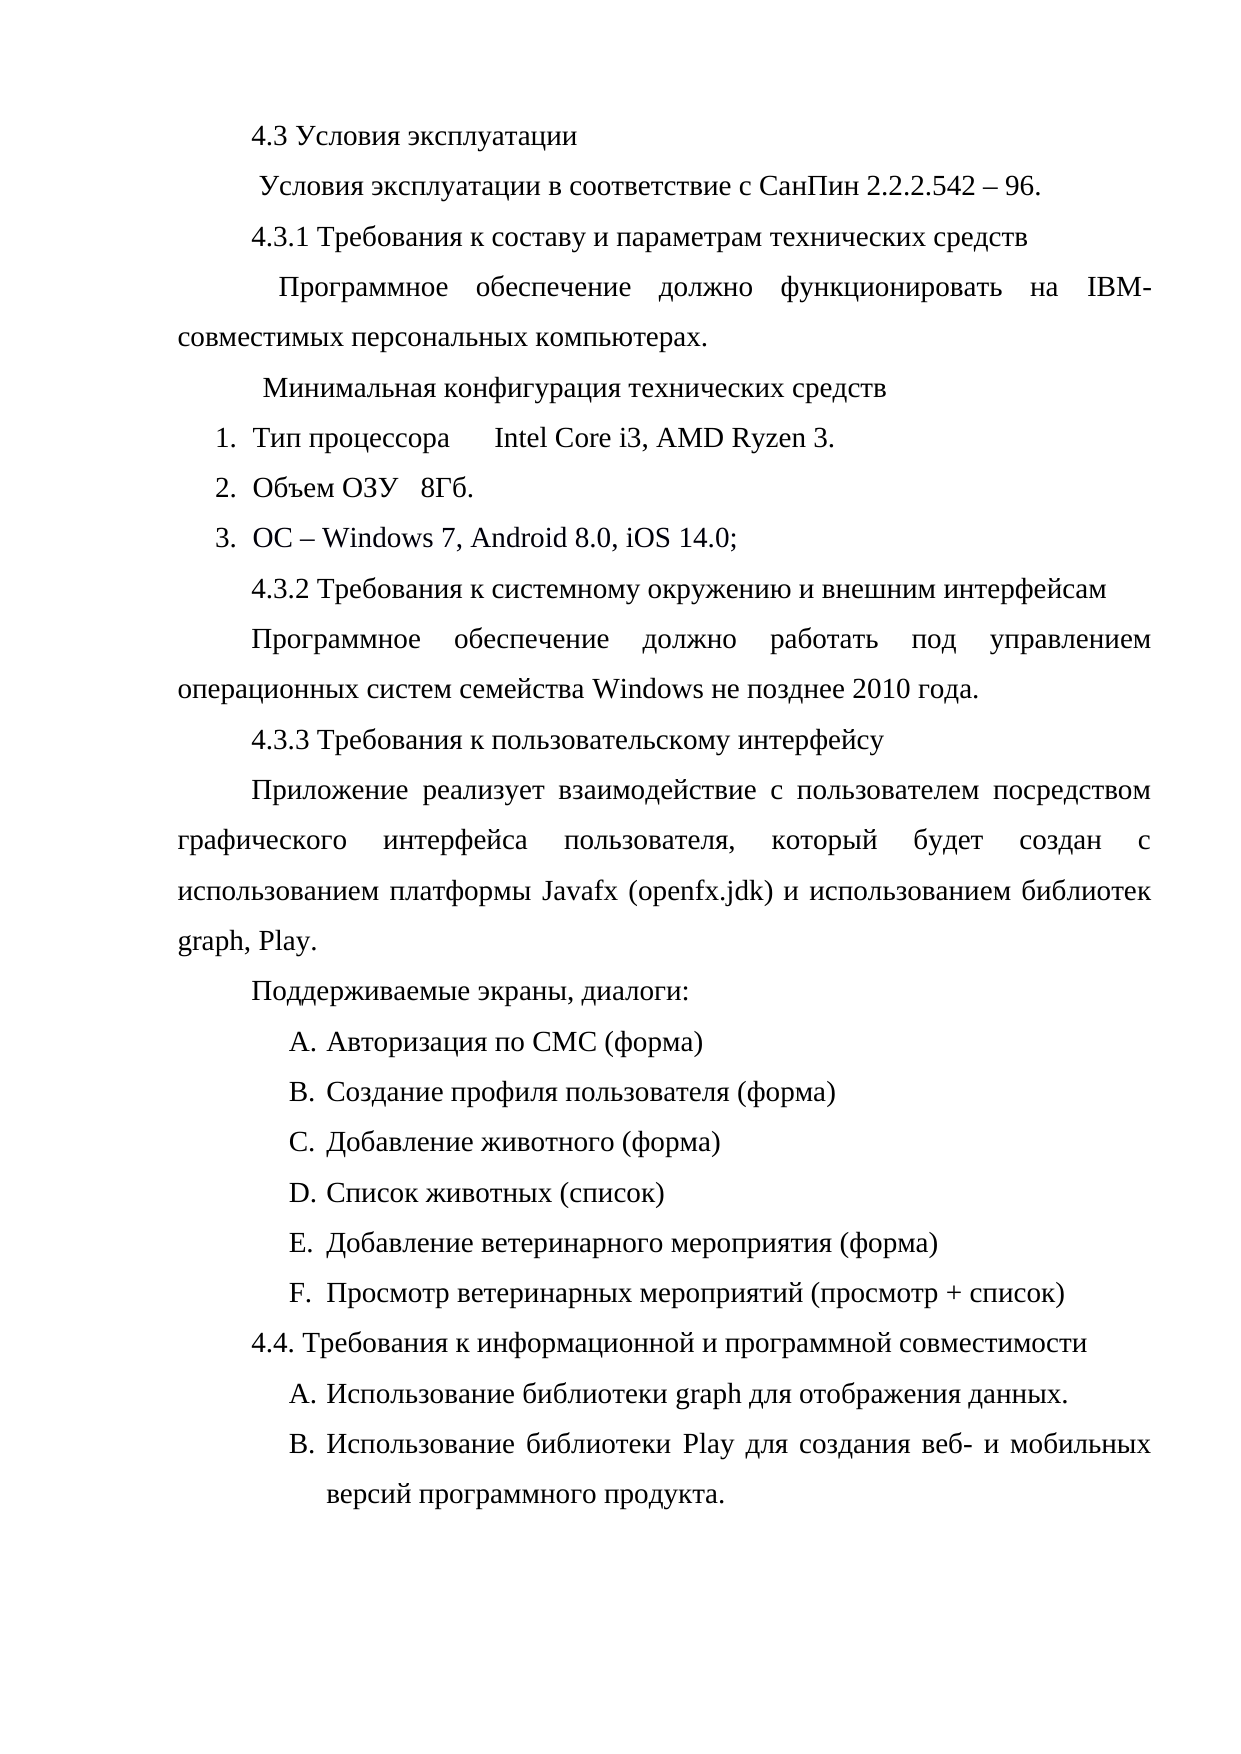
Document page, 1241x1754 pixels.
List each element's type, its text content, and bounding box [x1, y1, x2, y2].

text 4.3.1 Требования к составу и параметрам технических средств [177, 219, 1152, 252]
list Просмотр ветеринарных мероприятий (просмотр + список) [288, 1275, 1152, 1309]
text 4.3 Условия эксплуатации [177, 118, 1152, 152]
list Использование библиотеки Play для создания веб- и мобильных версий программного продукта. [288, 1426, 1152, 1510]
list Создание профиля пользователя (форма) [288, 1074, 1152, 1108]
text Минимальная конфигурация технических средств [177, 370, 1152, 403]
list ОС – Windows 7, Android 8.0, iOS 14.0; [215, 521, 1152, 554]
text Программное обеспечение должно функционировать на IBM-совместимых персональных компьютерах. [177, 269, 1152, 353]
text 4.4. Требования к информационной и программной совместимости [177, 1326, 1152, 1359]
text Программное обеспечение должно работать под управлением операционных систем семейства Windows не позднее 2010 года. [177, 621, 1152, 705]
list Объем ОЗУ 8Гб. [215, 470, 1152, 504]
list Авторизация по СМС (форма) [288, 1024, 1152, 1057]
list Использование библиотеки graph для отображения данных. [288, 1376, 1152, 1409]
list Добавление ветеринарного мероприятия (форма) [288, 1225, 1152, 1258]
text Условия эксплуатации в соответствие с СанПин 2.2.2.542 – 96. [177, 168, 1152, 202]
text 4.3.2 Требования к системному окружению и внешним интерфейсам [177, 571, 1152, 604]
list Добавление животного (форма) [288, 1124, 1152, 1158]
text Поддерживаемые экраны, диалоги: [177, 973, 1152, 1007]
text Приложение реализует взаимодействие с пользователем посредством графического интерфейса пользователя, который будет создан с использованием платформы Javafx (openfx.jdk) и использованием библиотек graph, Play. [177, 772, 1152, 957]
list Тип процессора Intel Core i3, AMD Ryzen 3. [215, 420, 1152, 453]
text 4.3.3 Требования к пользовательскому интерфейсу [177, 722, 1152, 755]
list Список животных (список) [288, 1175, 1152, 1208]
